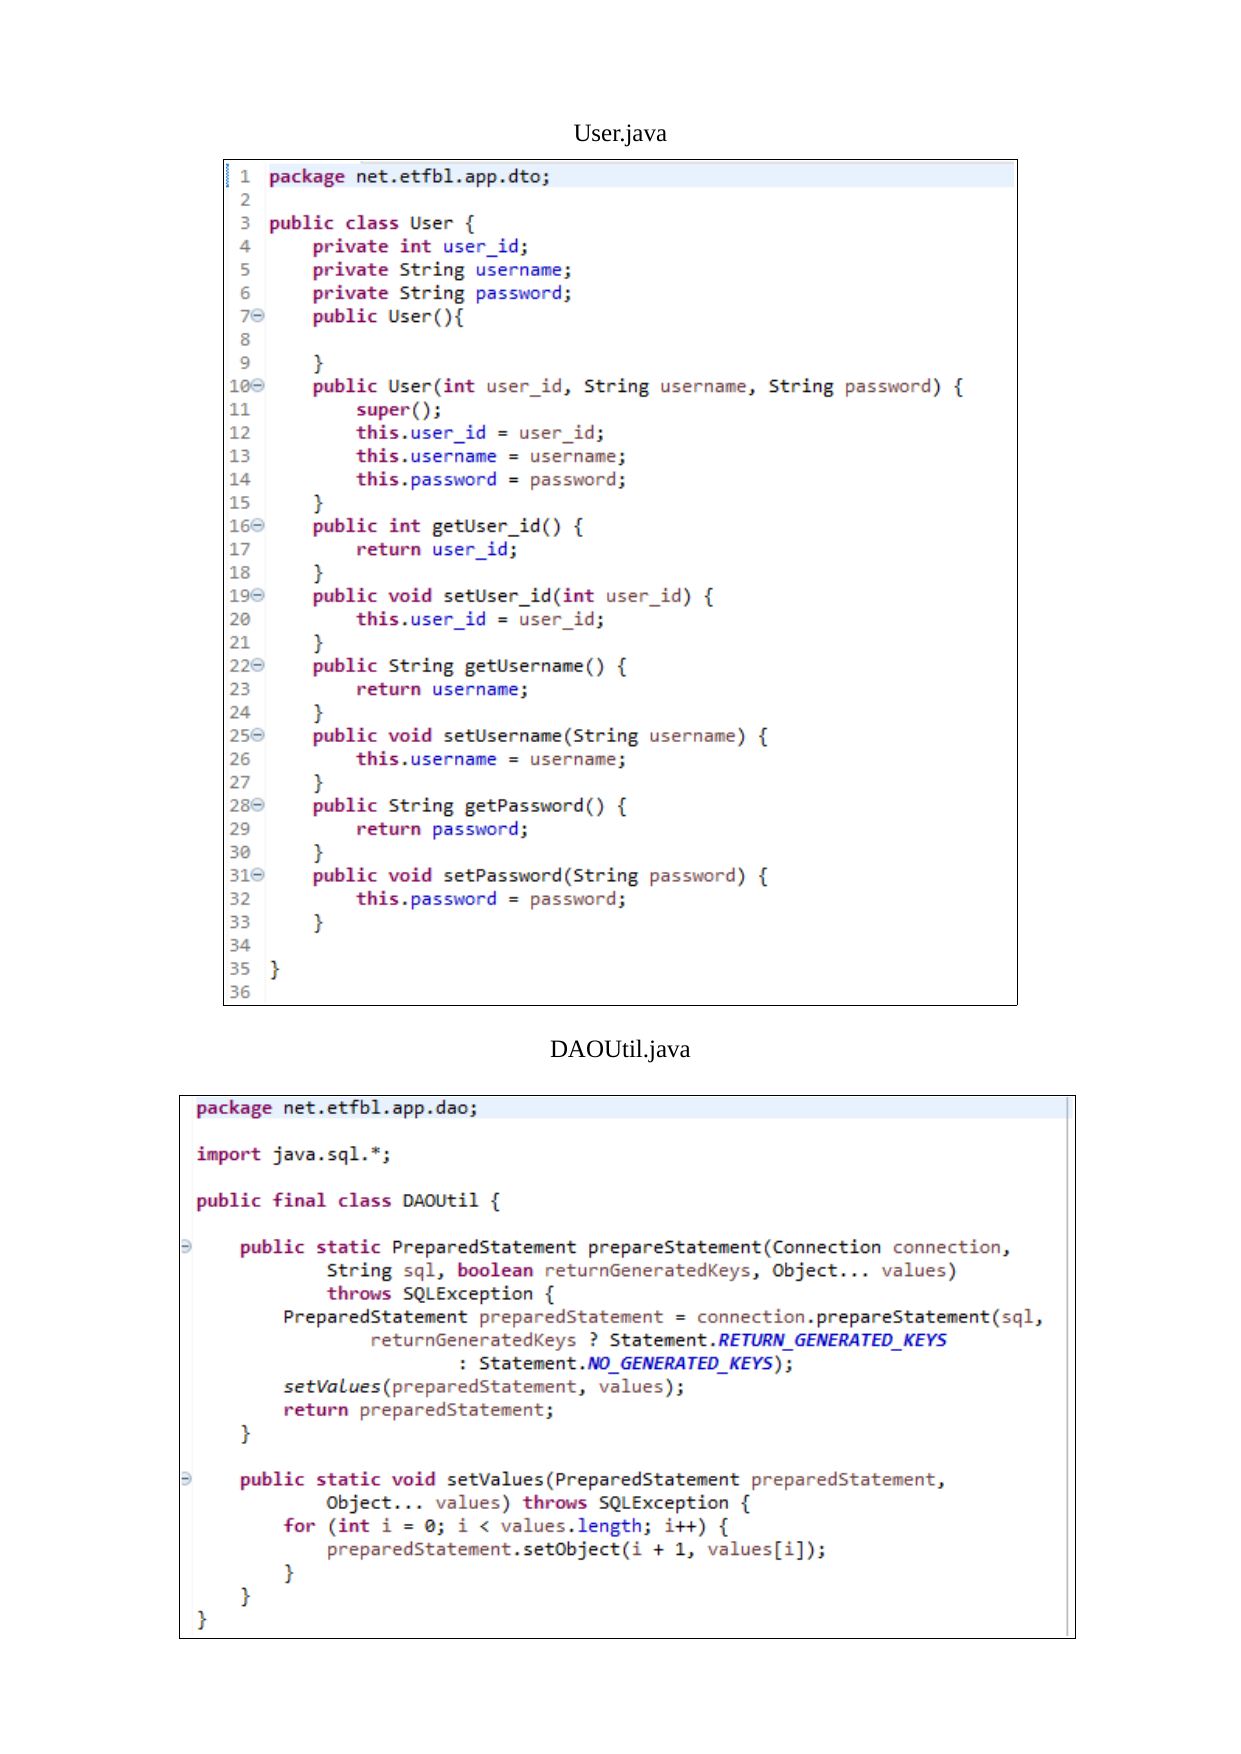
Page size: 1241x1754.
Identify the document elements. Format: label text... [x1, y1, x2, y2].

picture [181, 1097, 1073, 1636]
text User.java [118, 118, 1122, 147]
picture [226, 161, 1014, 1003]
text DAOUtil.java [118, 1034, 1122, 1063]
